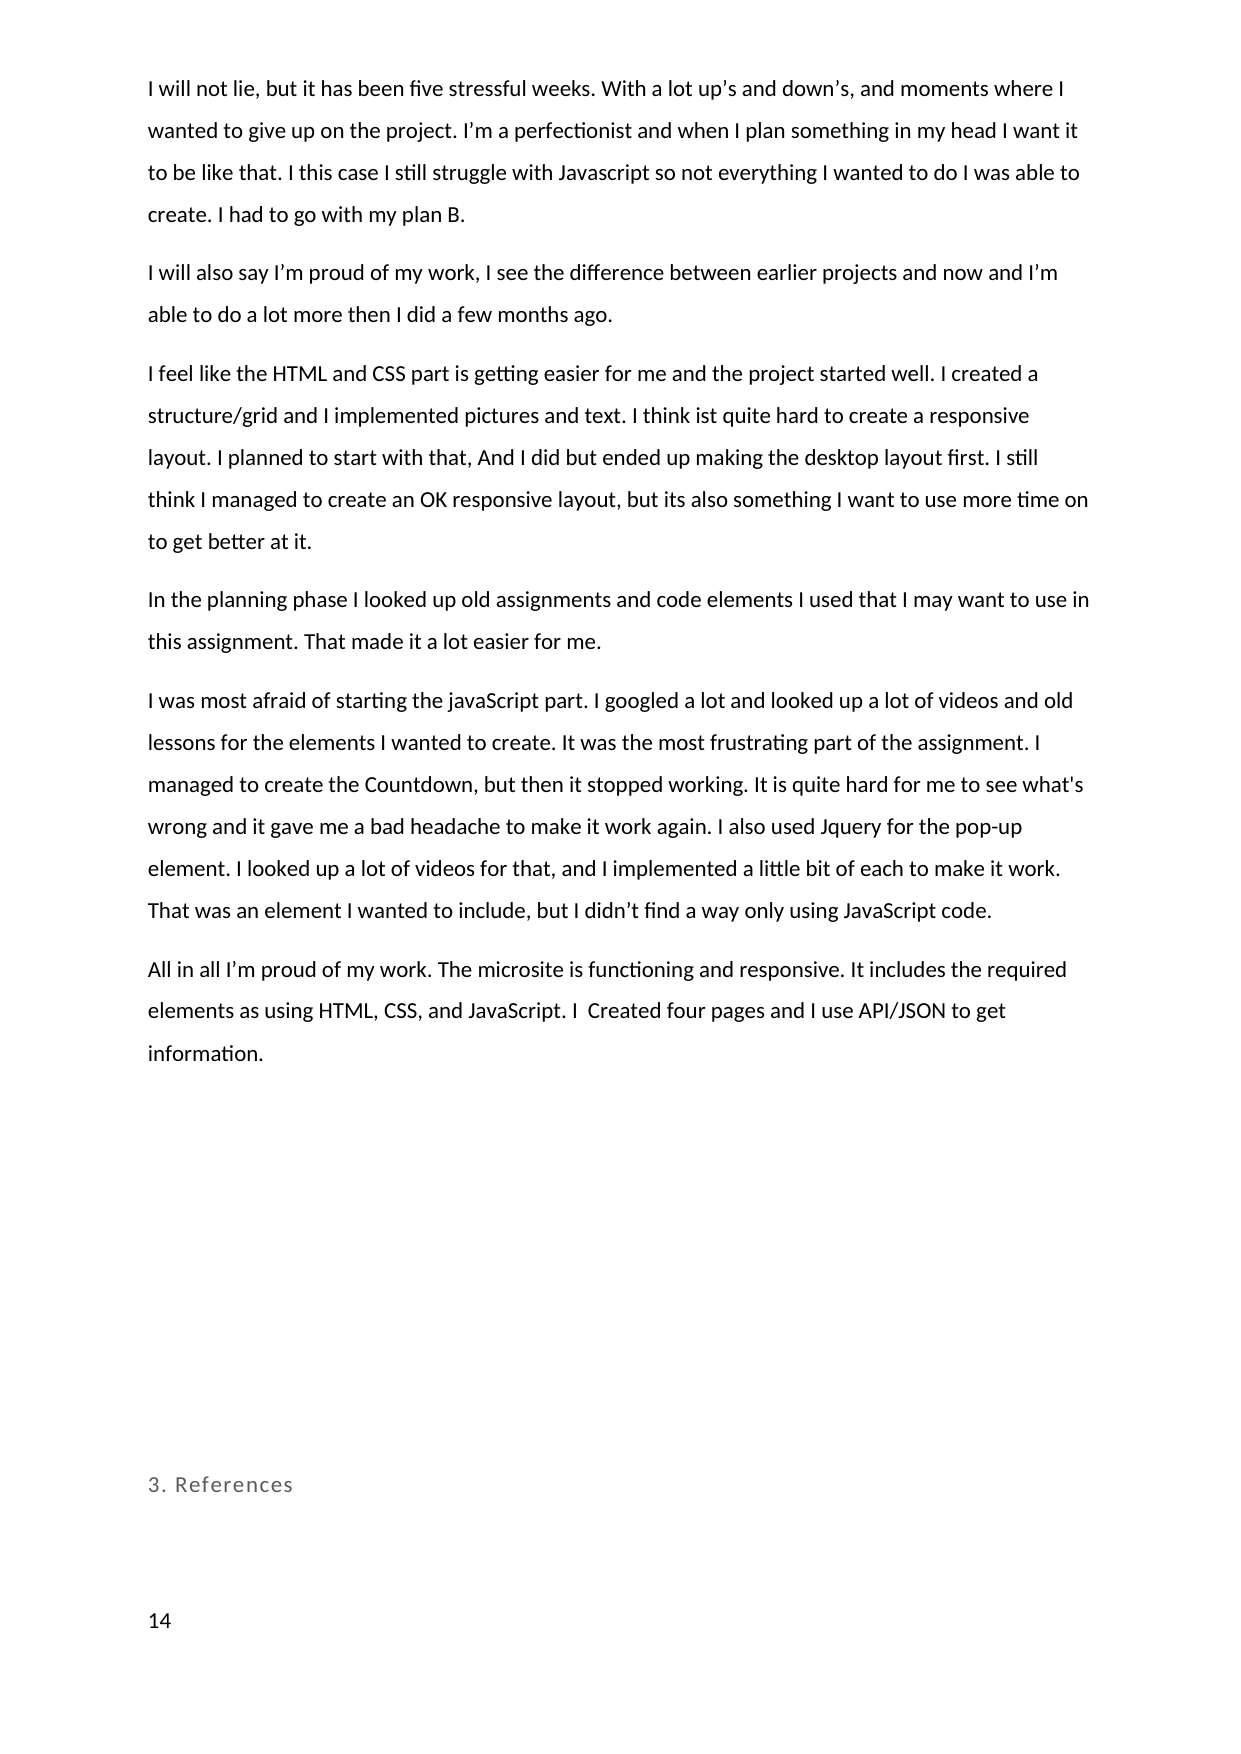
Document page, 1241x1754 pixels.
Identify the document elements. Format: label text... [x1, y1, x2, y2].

text I will not lie, but it has been five stressful weeks. With a lot up’s and down’s, and moments where I wanted to give up on the project. I’m a perfectionist and when I plan something in my head I want it to be like that. I this case I still struggle with Javascript so not everything I wanted to do I was able to create. I had to go with my plan B. [148, 74, 1093, 228]
text I feel like the HTML and CSS part is getting easier for me and the project started well. I created a structure/grid and I implemented pictures and text. I think ist quite hard to create a responsive layout. I planned to start with that, And I did but ended up making the desktop layout first. I still think I managed to create an OK responsive layout, but its also something I want to use more time on to get better at it. [148, 359, 1093, 555]
text All in all I’m proud of my work. The microsite is functioning and responsive. It includes the required elements as using HTML, CSS, and JavaScript. I Created four pages and I use API/JSON to get information. [148, 955, 1093, 1067]
text I will also say I’m proud of my work, I see the difference between earlier projects and now and I’m able to do a lot more then I did a few months ago. [148, 258, 1093, 328]
text I was most afraid of starting the javaScript part. I googled a lot and looked up a lot of videos and old lessons for the elements I wanted to create. It was the most frustrating part of the assignment. I managed to create the Countdown, but then it stopped working. It is quite hard for me to see what's wrong and it gave me a bad headache to make it work again. I also used Jquery for the pop-up element. I looked up a lot of videos for that, and I implemented a little bit of each to make it work. That was an element I wanted to include, but I didn’t find a way only using JavaScript code. [148, 686, 1093, 924]
text 3. References [148, 1470, 1093, 1498]
text In the planning phase I looked up old assignments and code elements I used that I may want to use in this assignment. That made it a lot easier for me. [148, 586, 1093, 656]
